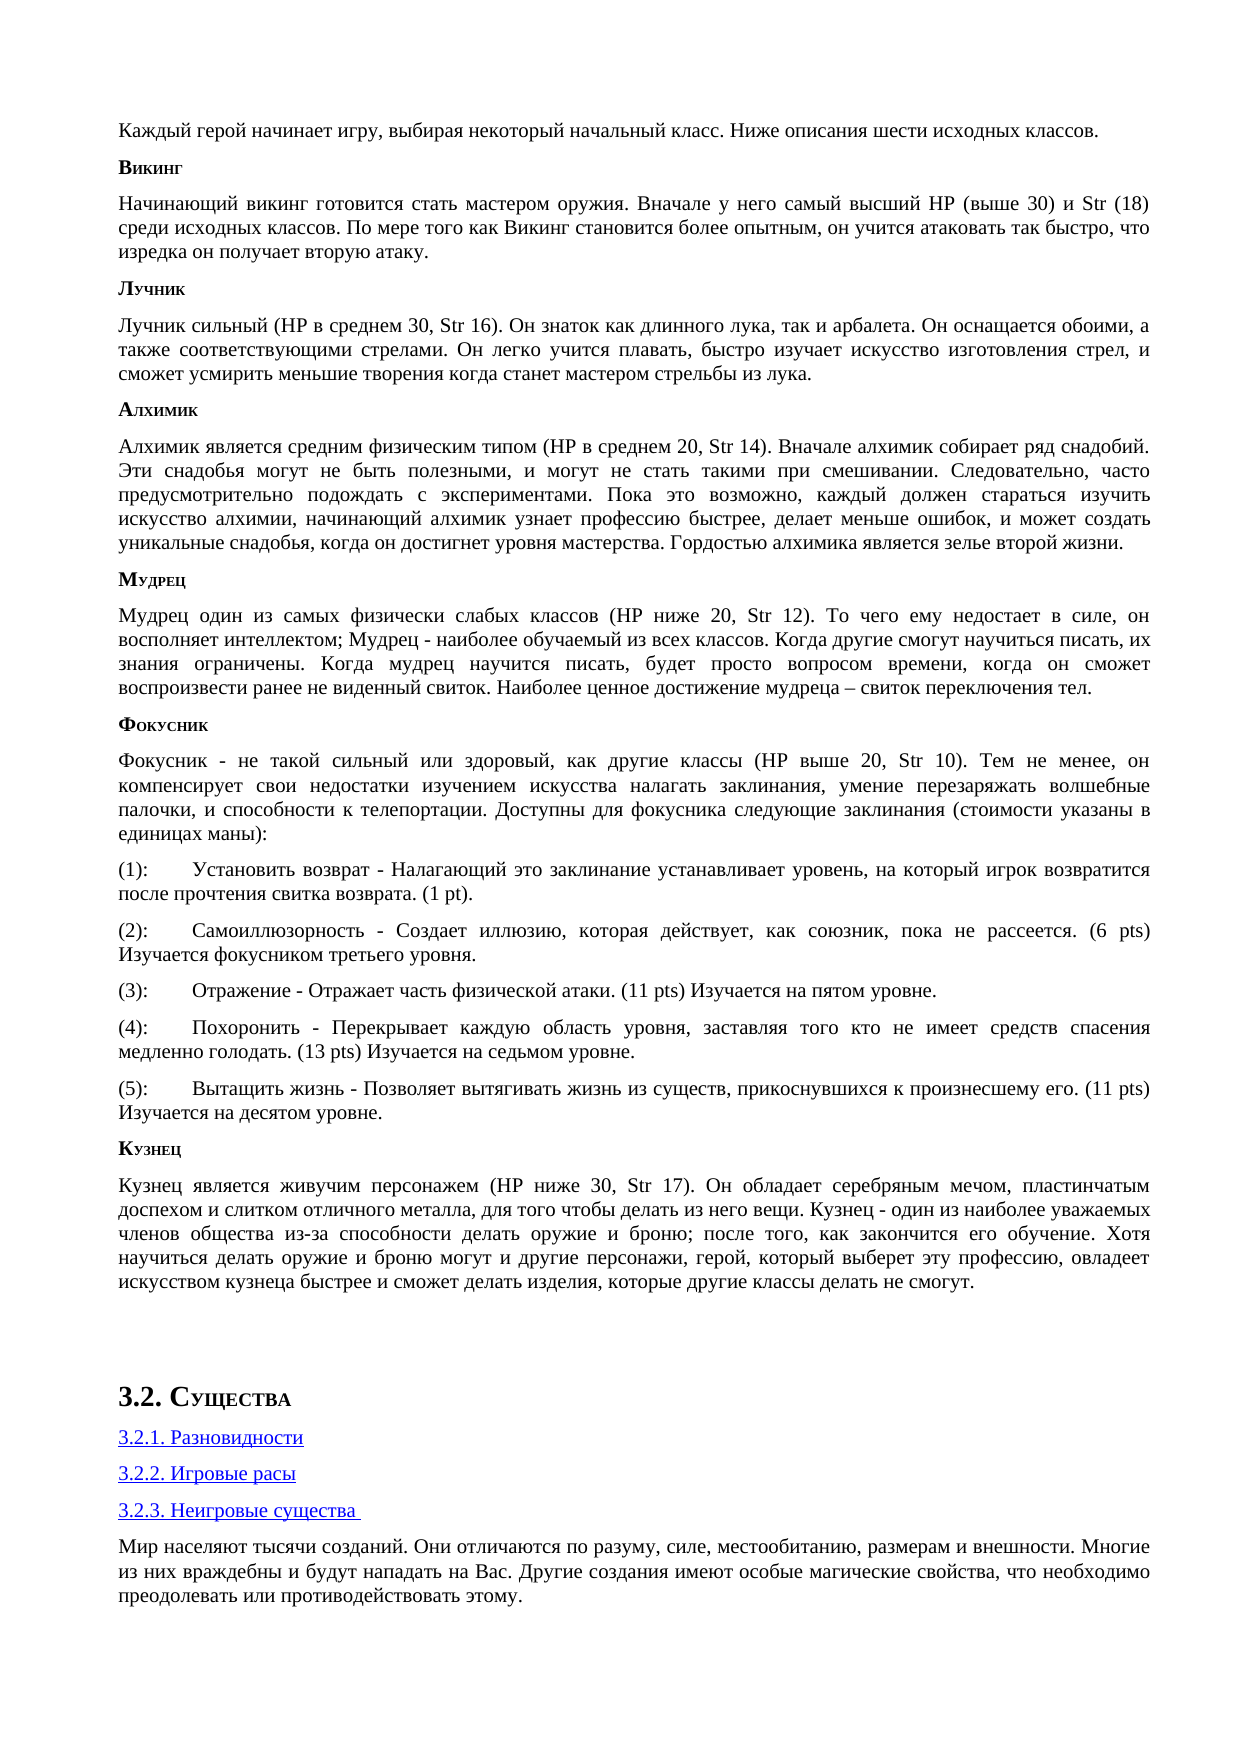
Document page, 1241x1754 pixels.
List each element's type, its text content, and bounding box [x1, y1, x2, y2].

text Мир населяют тысячи созданий. Они отличаются по разуму, силе, местообитанию, размерам и внешности. Многие из них враждебны и будут нападать на Вас. Другие создания имеют особые магические свойства, что необходимо преодолевать или противодействовать этому. [118, 1534, 1152, 1607]
subtitle Лучник [118, 276, 1152, 300]
text 3.2.3. Неигровые существа [118, 1498, 1152, 1522]
text Мудрец один из самых физически слабых классов (HP ниже 20, Str 12). То чего ему недостает в силе, он восполняет интеллектом; Мудрец - наиболее обучаемый из всех классов. Когда другие смогут научиться писать, их знания ограничены. Когда мудрец научится писать, будет просто вопросом времени, когда он сможет воспроизвести ранее не виденный свиток. Наиболее ценное достижение мудреца – свиток переключения тел. [118, 603, 1152, 699]
text (5): Вытащить жизнь - Позволяет вытягивать жизнь из существ, прикоснувшихся к произнесшему его. (11 pts) Изучается на десятом уровне. [118, 1076, 1152, 1124]
text (1): Установить возврат - Налагающий это заклинание устанавливает уровень, на который игрок возвратится после прочтения свитка возврата. (1 pt). [118, 857, 1152, 905]
text (3): Отражение - Отражает часть физической атаки. (11 pts) Изучается на пятом уровне. [118, 978, 1152, 1002]
subtitle Мудрец [118, 567, 1152, 591]
text (4): Похоронить - Перекрывает каждую область уровня, заставляя того кто не имеет средств спасения медленно голодать. (13 pts) Изучается на седьмом уровне. [118, 1015, 1152, 1063]
text 3.2.2. Игровые расы [118, 1461, 1152, 1485]
subtitle Алхимик [118, 397, 1152, 421]
subtitle Викинг [118, 155, 1152, 179]
text Начинающий викинг готовится стать мастером оружия. Вначале у него самый высший HP (выше 30) и Str (18) среди исходных классов. По мере того как Викинг становится более опытным, он учится атаковать так быстро, что изредка он получает вторую атаку. [118, 191, 1152, 263]
text (2): Самоиллюзорность - Создает иллюзию, которая действует, как союзник, пока не рассеется. (6 pts) Изучается фокусником третьего уровня. [118, 918, 1152, 966]
text Лучник сильный (HP в среднем 30, Str 16). Он знаток как длинного лука, так и арбалета. Он оснащается обоими, а также соответствующими стрелами. Он легко учится плавать, быстро изучает искусство изготовления стрел, и сможет усмирить меньшие творения когда станет мастером стрельбы из лука. [118, 312, 1152, 385]
subtitle 3.2. Существа [118, 1379, 1152, 1412]
text Кузнец является живучим персонажем (HP ниже 30, Str 17). Он обладает серебряным мечом, пластинчатым доспехом и слитком отличного металла, для того чтобы делать из него вещи. Кузнец - один из наиболее уважаемых членов общества из-за способности делать оружие и броню; после того, как закончится его обучение. Хотя научиться делать оружие и броню могут и другие персонажи, герой, который выберет эту профессию, овладеет искусством кузнеца быстрее и сможет делать изделия, которые другие классы делать не смогут. [118, 1173, 1152, 1293]
subtitle Кузнец [118, 1136, 1152, 1160]
text Фокусник - не такой сильный или здоровый, как другие классы (HP выше 20, Str 10). Тем не менее, он компенсирует свои недостатки изучением искусства налагать заклинания, умение перезаряжать волшебные палочки, и способности к телепортации. Доступны для фокусника следующие заклинания (стоимости указаны в единицах маны): [118, 748, 1152, 845]
text Алхимик является средним физическим типом (HP в среднем 20, Str 14). Вначале алхимик собирает ряд снадобий. Эти снадобья могут не быть полезными, и могут не стать такими при смешивании. Следовательно, часто предусмотрительно подождать с экспериментами. Пока это возможно, каждый должен стараться изучить искусство алхимии, начинающий алхимик узнает профессию быстрее, делает меньше ошибок, и может создать уникальные снадобья, когда он достигнет уровня мастерства. Гордостью алхимика является зелье второй жизни. [118, 434, 1152, 554]
subtitle Фокусник [118, 712, 1152, 736]
text Каждый герой начинает игру, выбирая некоторый начальный класс. Ниже описания шести исходных классов. [118, 118, 1152, 142]
text 3.2.1. Разновидности [118, 1425, 1152, 1449]
